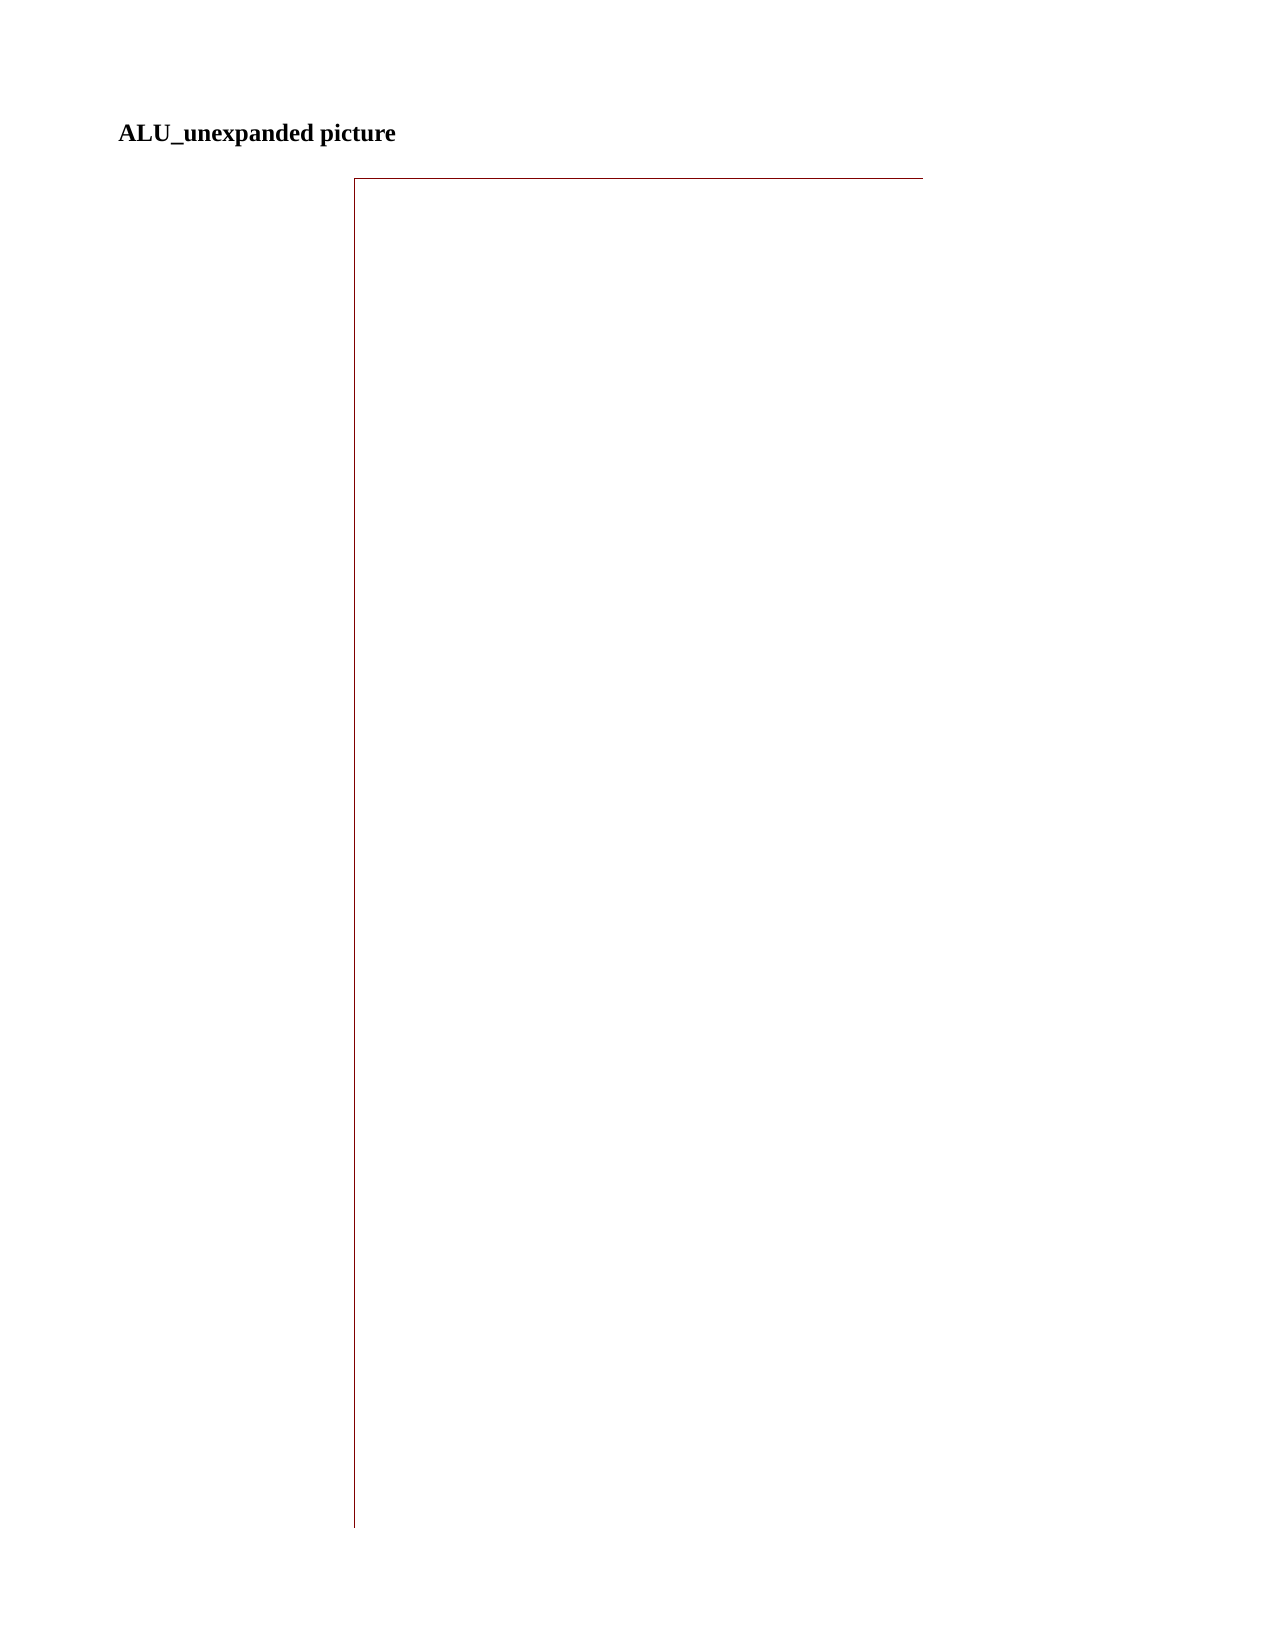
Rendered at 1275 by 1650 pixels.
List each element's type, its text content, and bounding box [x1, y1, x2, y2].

text ALU_unexpanded picture [118, 118, 1157, 147]
